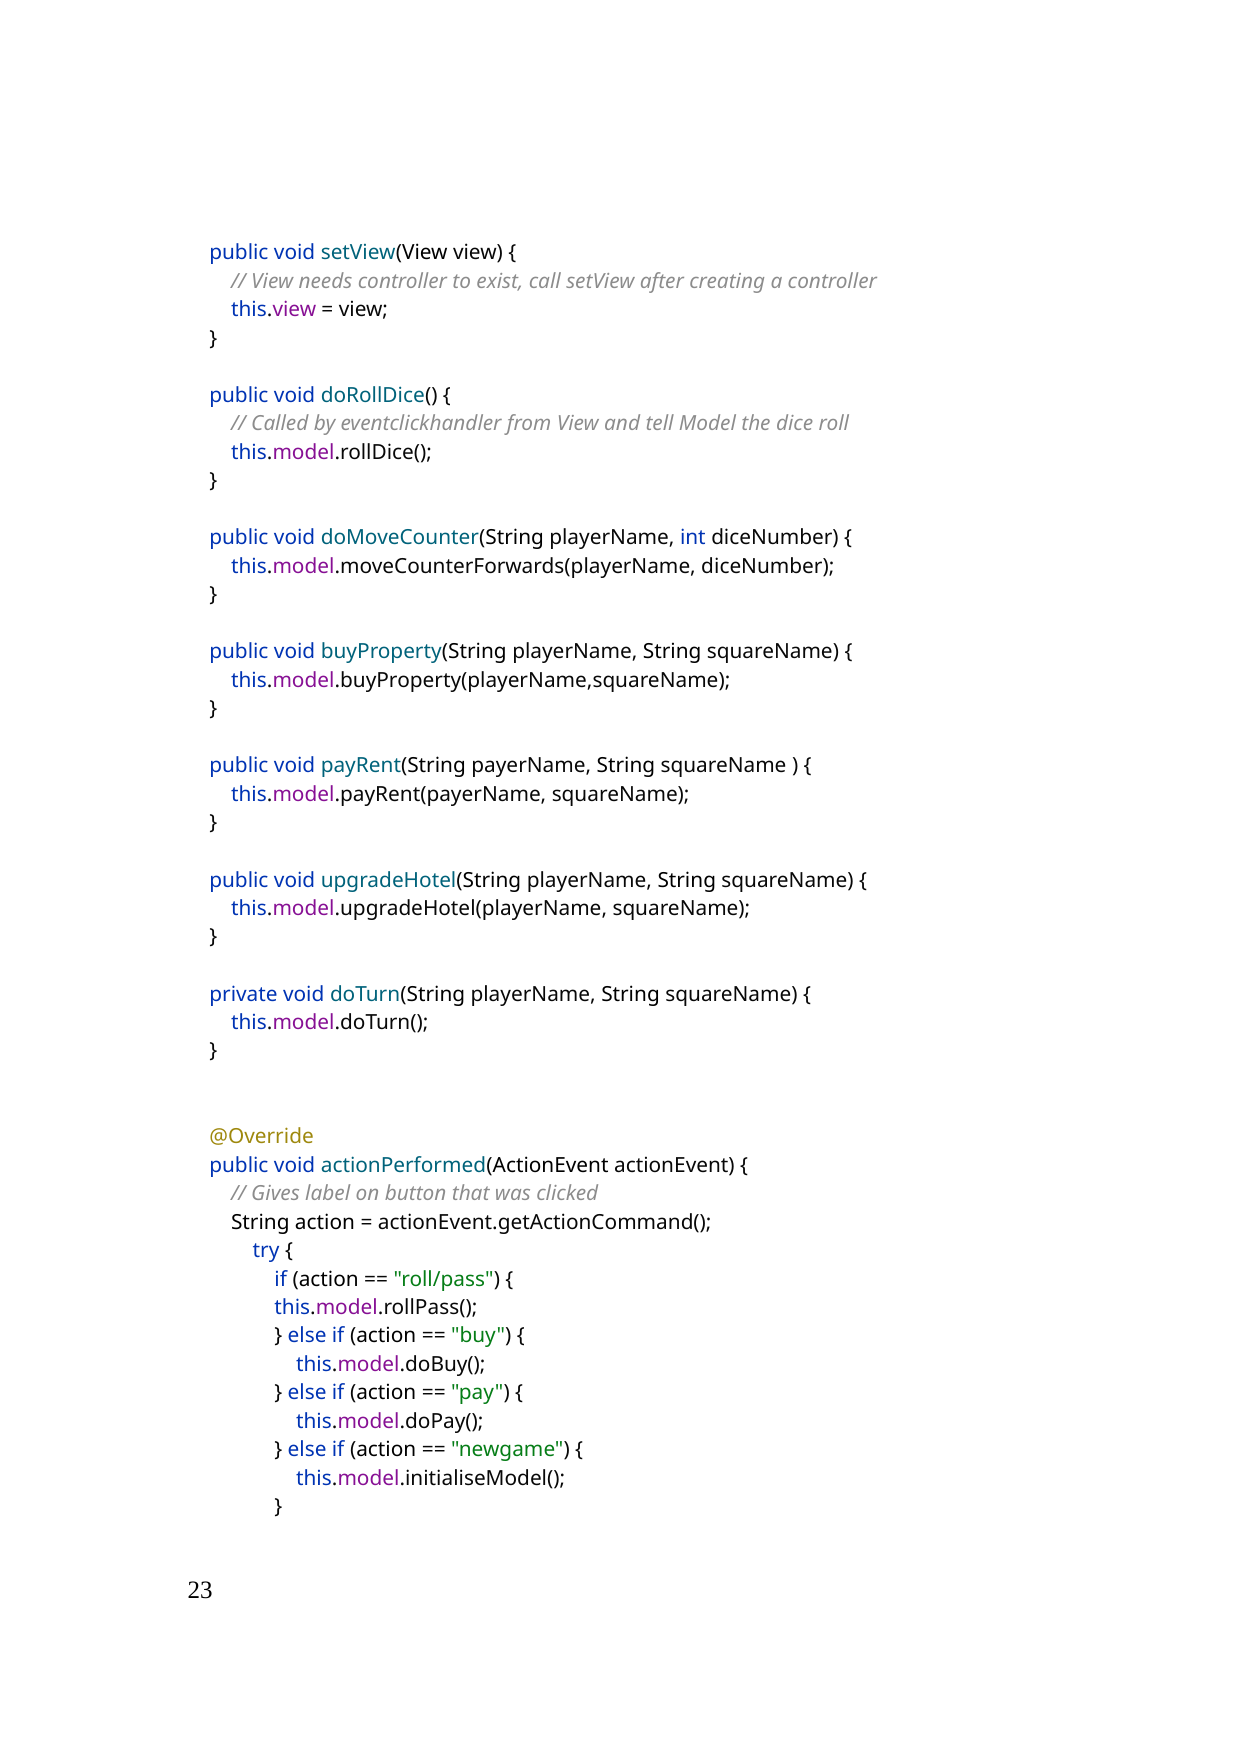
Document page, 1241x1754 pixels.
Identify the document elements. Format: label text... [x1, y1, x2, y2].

text public void setView(View view) { // View needs controller to exist, call setView after creating a controller this.view = view; } public void doRollDice() { // Called by eventclickhandler from View and tell Model the dice roll this.model.rollDice(); } public void doMoveCounter(String playerName, int diceNumber) { this.model.moveCounterForwards(playerName, diceNumber); } public void buyProperty(String playerName, String squareName) { this.model.buyProperty(playerName,squareName); } public void payRent(String payerName, String squareName ) { this.model.payRent(payerName, squareName); } public void upgradeHotel(String playerName, String squareName) { this.model.upgradeHotel(playerName, squareName); } private void doTurn(String playerName, String squareName) { this.model.doTurn(); } @Override public void actionPerformed(ActionEvent actionEvent) { // Gives label on button that was clicked String action = actionEvent.getActionCommand(); try { if (action == "roll/pass") { this.model.rollPass(); } else if (action == "buy") { this.model.doBuy(); } else if (action == "pay") { this.model.doPay(); } else if (action == "newgame") { this.model.initialiseModel(); } [187, 209, 1053, 1520]
